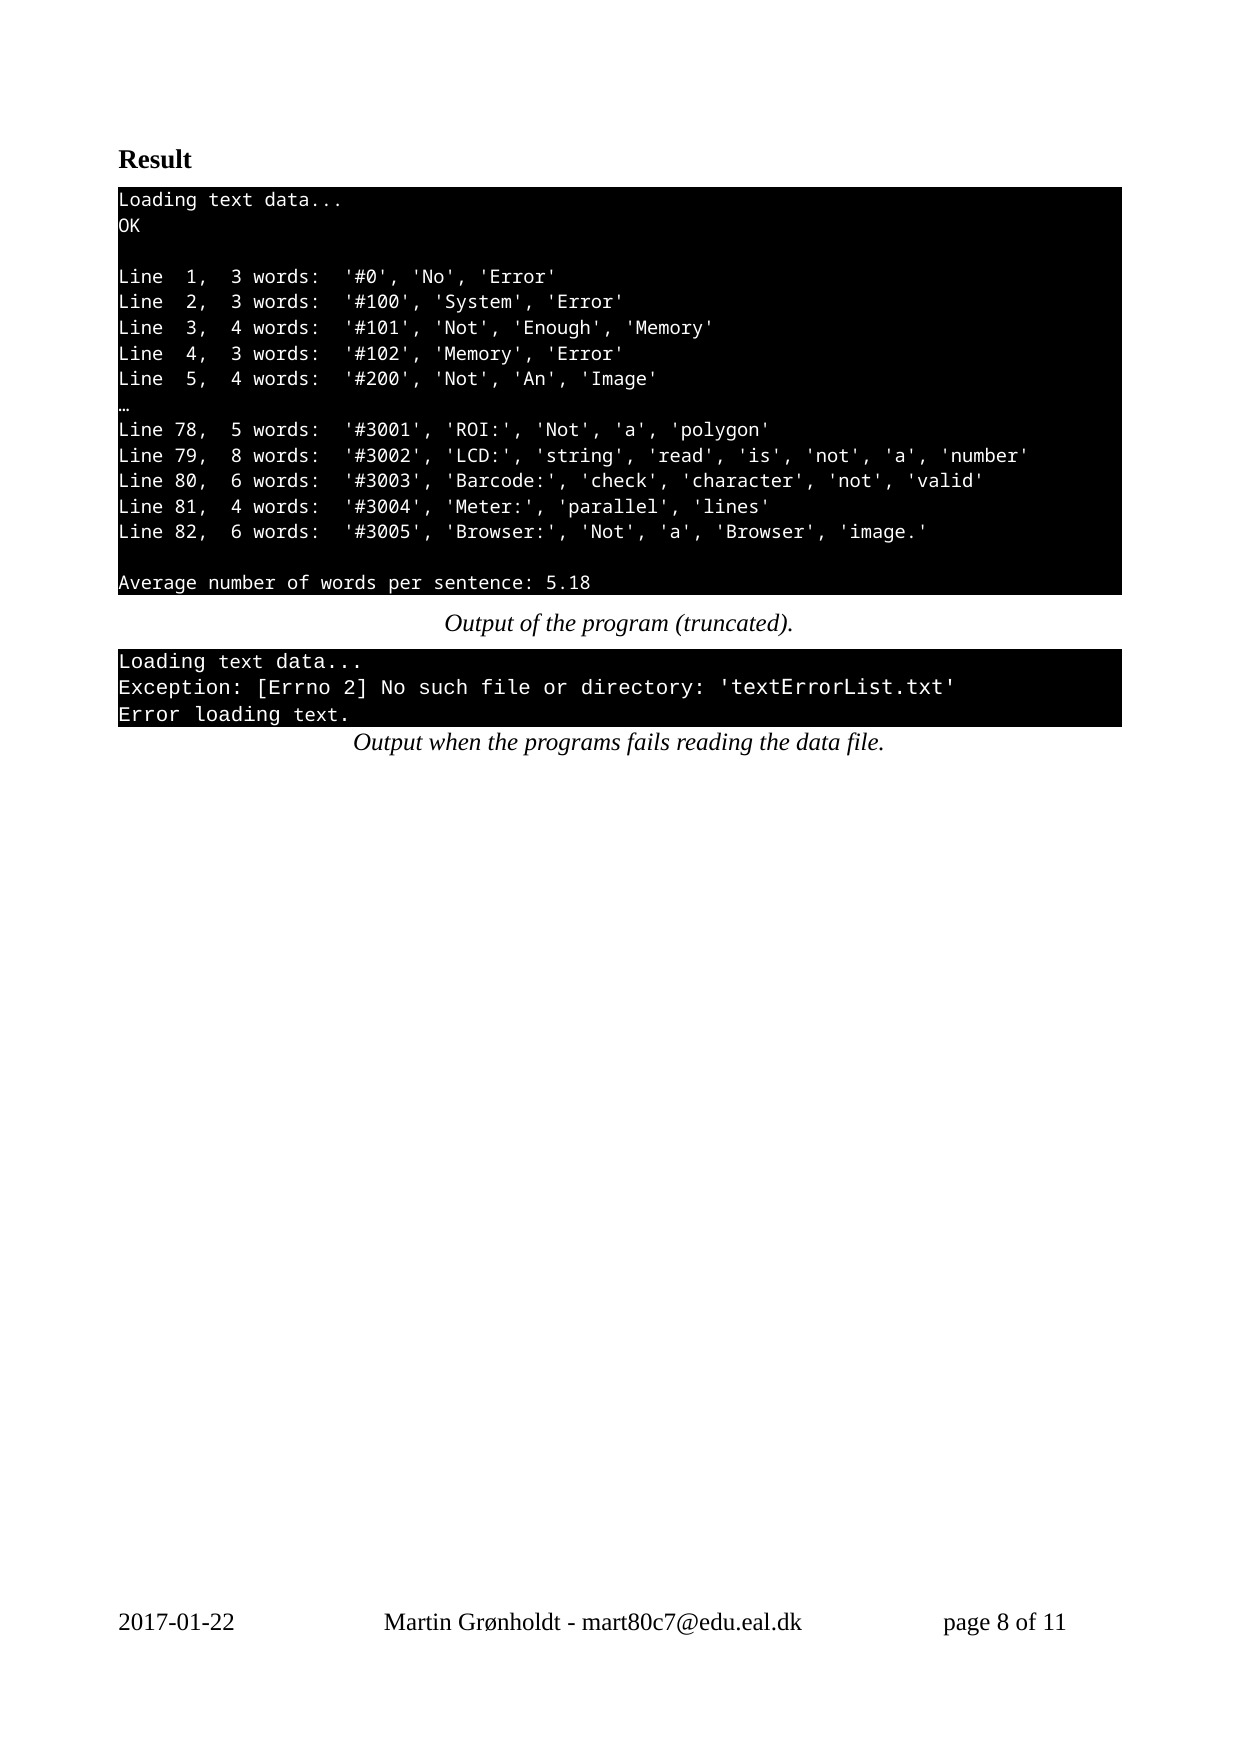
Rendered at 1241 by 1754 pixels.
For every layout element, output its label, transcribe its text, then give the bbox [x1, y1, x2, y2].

text Line 80, 6 words: '#3003', 'Barcode:', 'check', 'character', 'not', 'valid' [118, 467, 1122, 493]
text Loading text data... [118, 649, 1122, 675]
text Line 3, 4 words: '#101', 'Not', 'Enough', 'Memory' [118, 314, 1122, 340]
text Line 4, 3 words: '#102', 'Memory', 'Error' [118, 340, 1122, 365]
text Exception: [Errno 2] No such file or directory: 'textErrorList.txt' [118, 675, 1122, 701]
text OK [118, 212, 1122, 238]
text Error loading text. [118, 701, 1122, 727]
text Line 82, 6 words: '#3005', 'Browser:', 'Not', 'a', 'Browser', 'image.' [118, 518, 1122, 544]
text … [118, 391, 1122, 416]
text Line 5, 4 words: '#200', 'Not', 'An', 'Image' [118, 365, 1122, 391]
text Line 78, 5 words: '#3001', 'ROI:', 'Not', 'a', 'polygon' [118, 416, 1122, 442]
text Loading text data... [118, 187, 1122, 212]
text Output when the programs fails reading the data file. [118, 727, 1122, 756]
text Line 81, 4 words: '#3004', 'Meter:', 'parallel', 'lines' [118, 493, 1122, 518]
text Average number of words per sentence: 5.18 [118, 569, 1122, 595]
text Line 79, 8 words: '#3002', 'LCD:', 'string', 'read', 'is', 'not', 'a', 'number' [118, 442, 1122, 467]
text Line 1, 3 words: '#0', 'No', 'Error' [118, 263, 1122, 289]
subtitle Result [118, 143, 1122, 174]
text Line 2, 3 words: '#100', 'System', 'Error' [118, 289, 1122, 314]
text Output of the program (truncated). [118, 608, 1122, 636]
